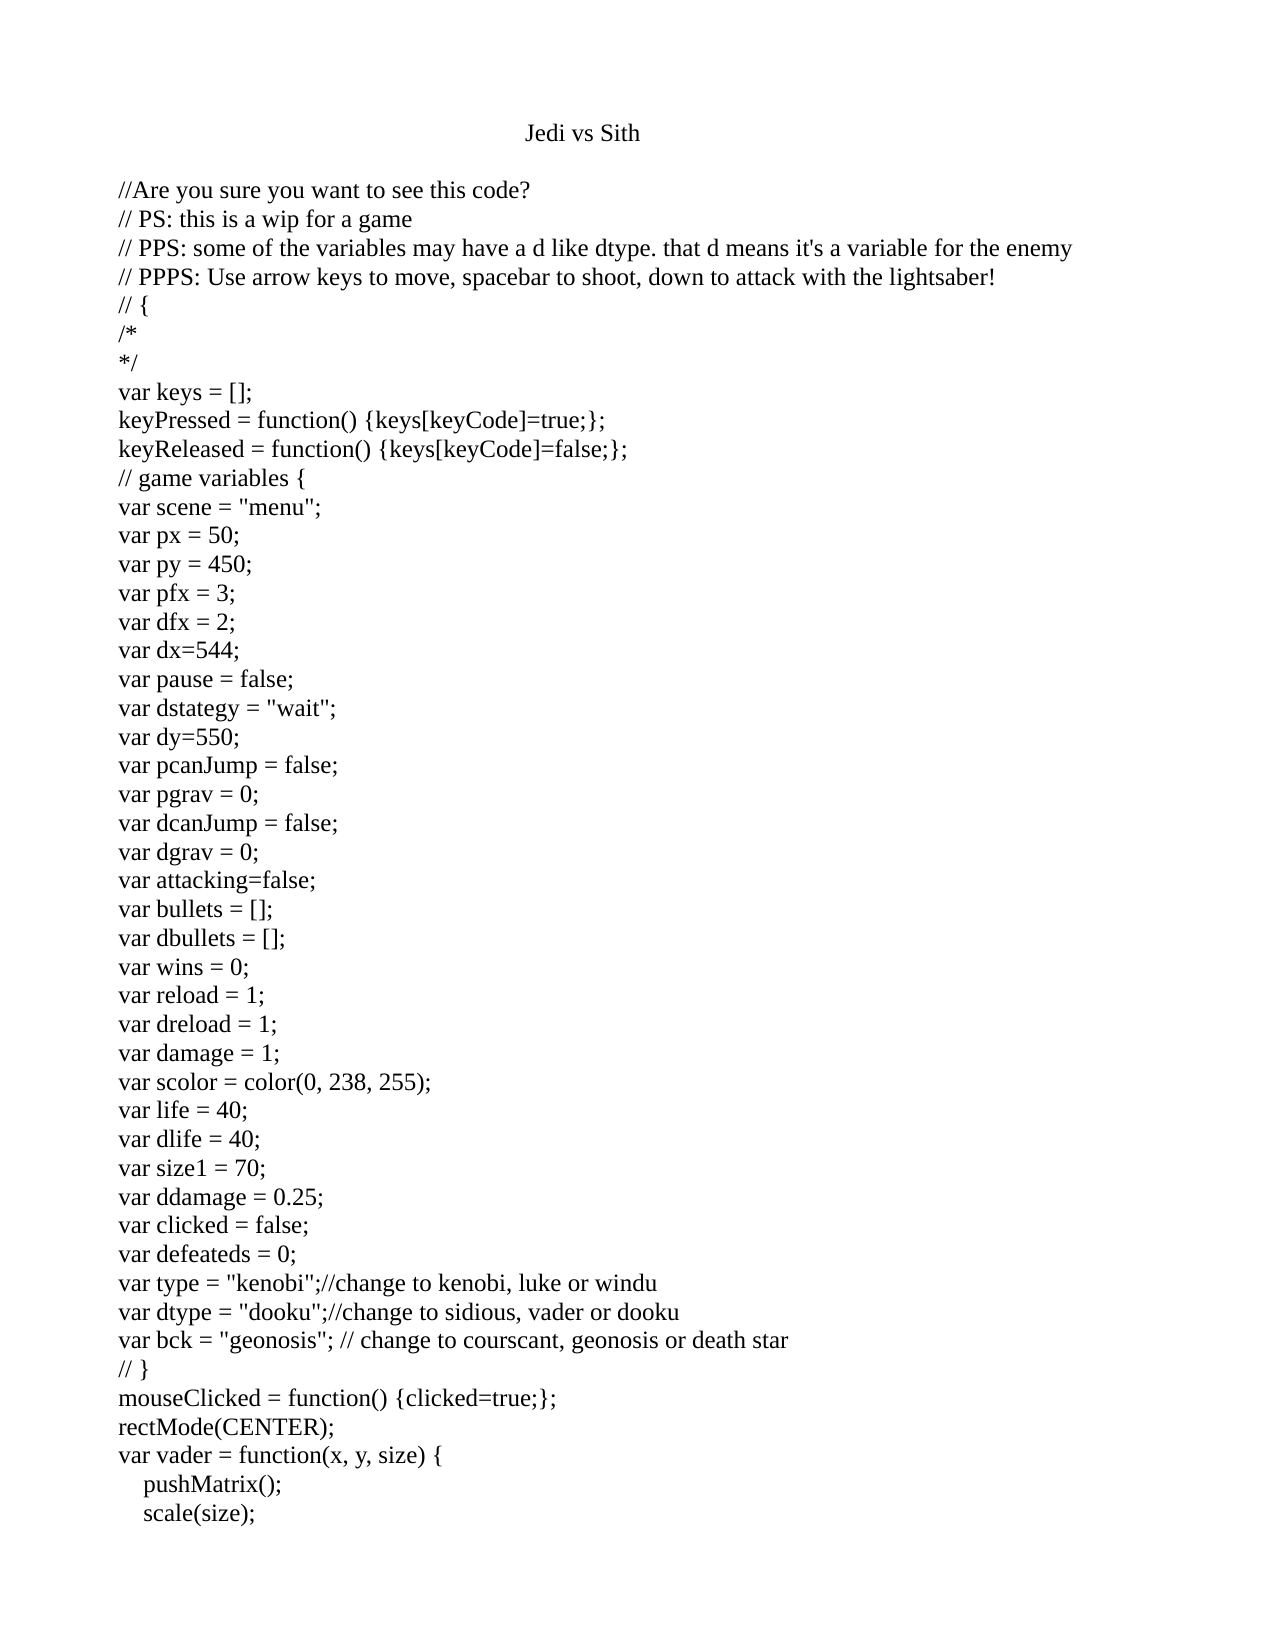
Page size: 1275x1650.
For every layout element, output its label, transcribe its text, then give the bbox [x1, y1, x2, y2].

text //Are you sure you want to see this code? // PS: this is a wip for a game // PPS: some of the variables may have a d like dtype. that d means it's a variable for the enemy // PPPS: Use arrow keys to move, spacebar to shoot, down to attack with the lightsaber! // { /* */ var keys = []; keyPressed = function() {keys[keyCode]=true;}; keyReleased = function() {keys[keyCode]=false;}; // game variables { var scene = "menu"; var px = 50; var py = 450; var pfx = 3; var dfx = 2; var dx=544; var pause = false; var dstategy = "wait"; var dy=550; var pcanJump = false; var pgrav = 0; var dcanJump = false; var dgrav = 0; var attacking=false; var bullets = []; var dbullets = []; var wins = 0; var reload = 1; var dreload = 1; var damage = 1; var scolor = color(0, 238, 255); var life = 40; var dlife = 40; var size1 = 70; var ddamage = 0.25; var clicked = false; var defeateds = 0; var type = "kenobi";//change to kenobi, luke or windu var dtype = "dooku";//change to sidious, vader or dooku var bck = "geonosis"; // change to courscant, geonosis or death star // } mouseClicked = function() {clicked=true;}; rectMode(CENTER); var vader = function(x, y, size) { pushMatrix(); scale(size); [118, 176, 1157, 1527]
text Jedi vs Sith [118, 118, 1157, 147]
